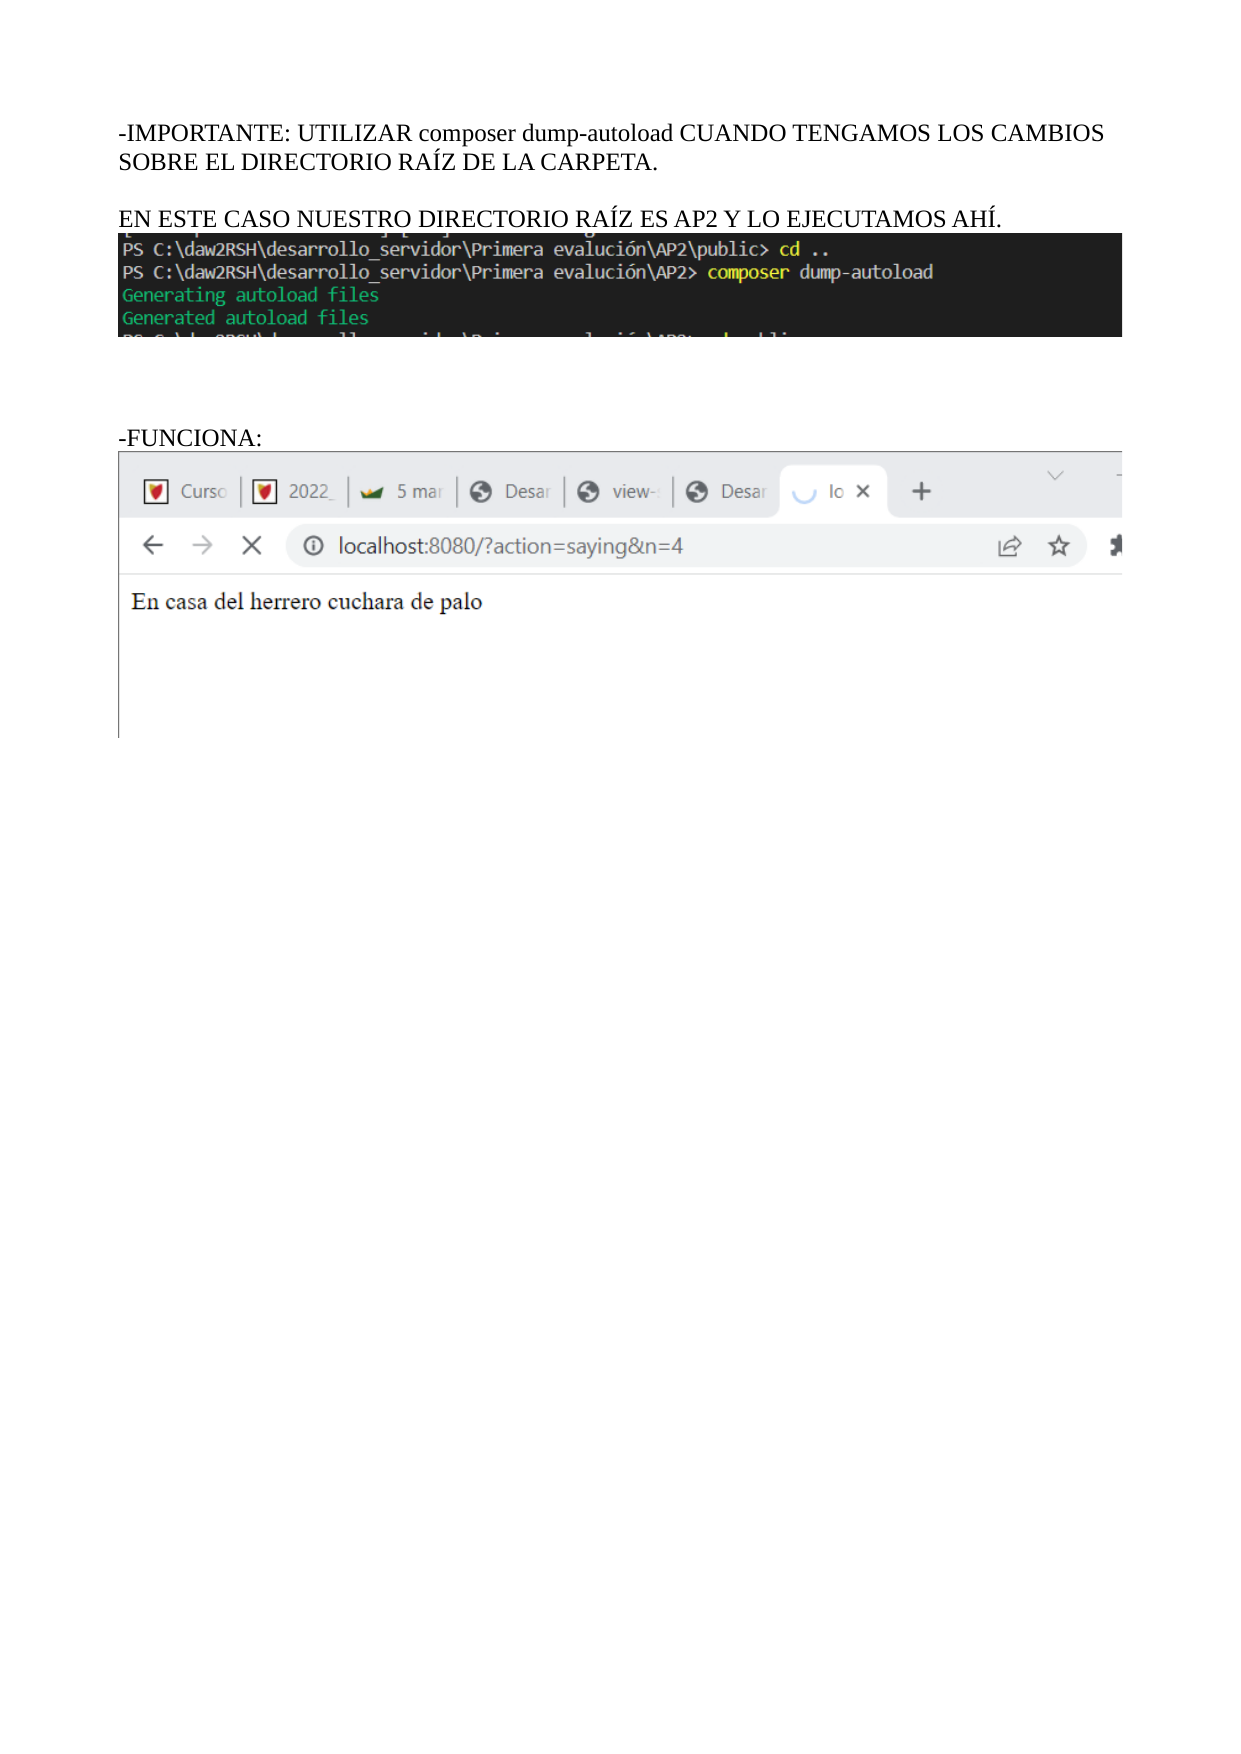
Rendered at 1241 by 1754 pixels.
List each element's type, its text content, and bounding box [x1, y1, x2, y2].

text -IMPORTANTE: UTILIZAR composer dump-autoload CUANDO TENGAMOS LOS CAMBIOS SOBRE EL DIRECTORIO RAÍZ DE LA CARPETA. [118, 118, 1122, 176]
picture [118, 233, 1123, 337]
text -FUNCIONA: [118, 423, 1122, 451]
picture [118, 451, 1123, 738]
text EN ESTE CASO NUESTRO DIRECTORIO RAÍZ ES AP2 Y LO EJECUTAMOS AHÍ. [118, 204, 1122, 233]
